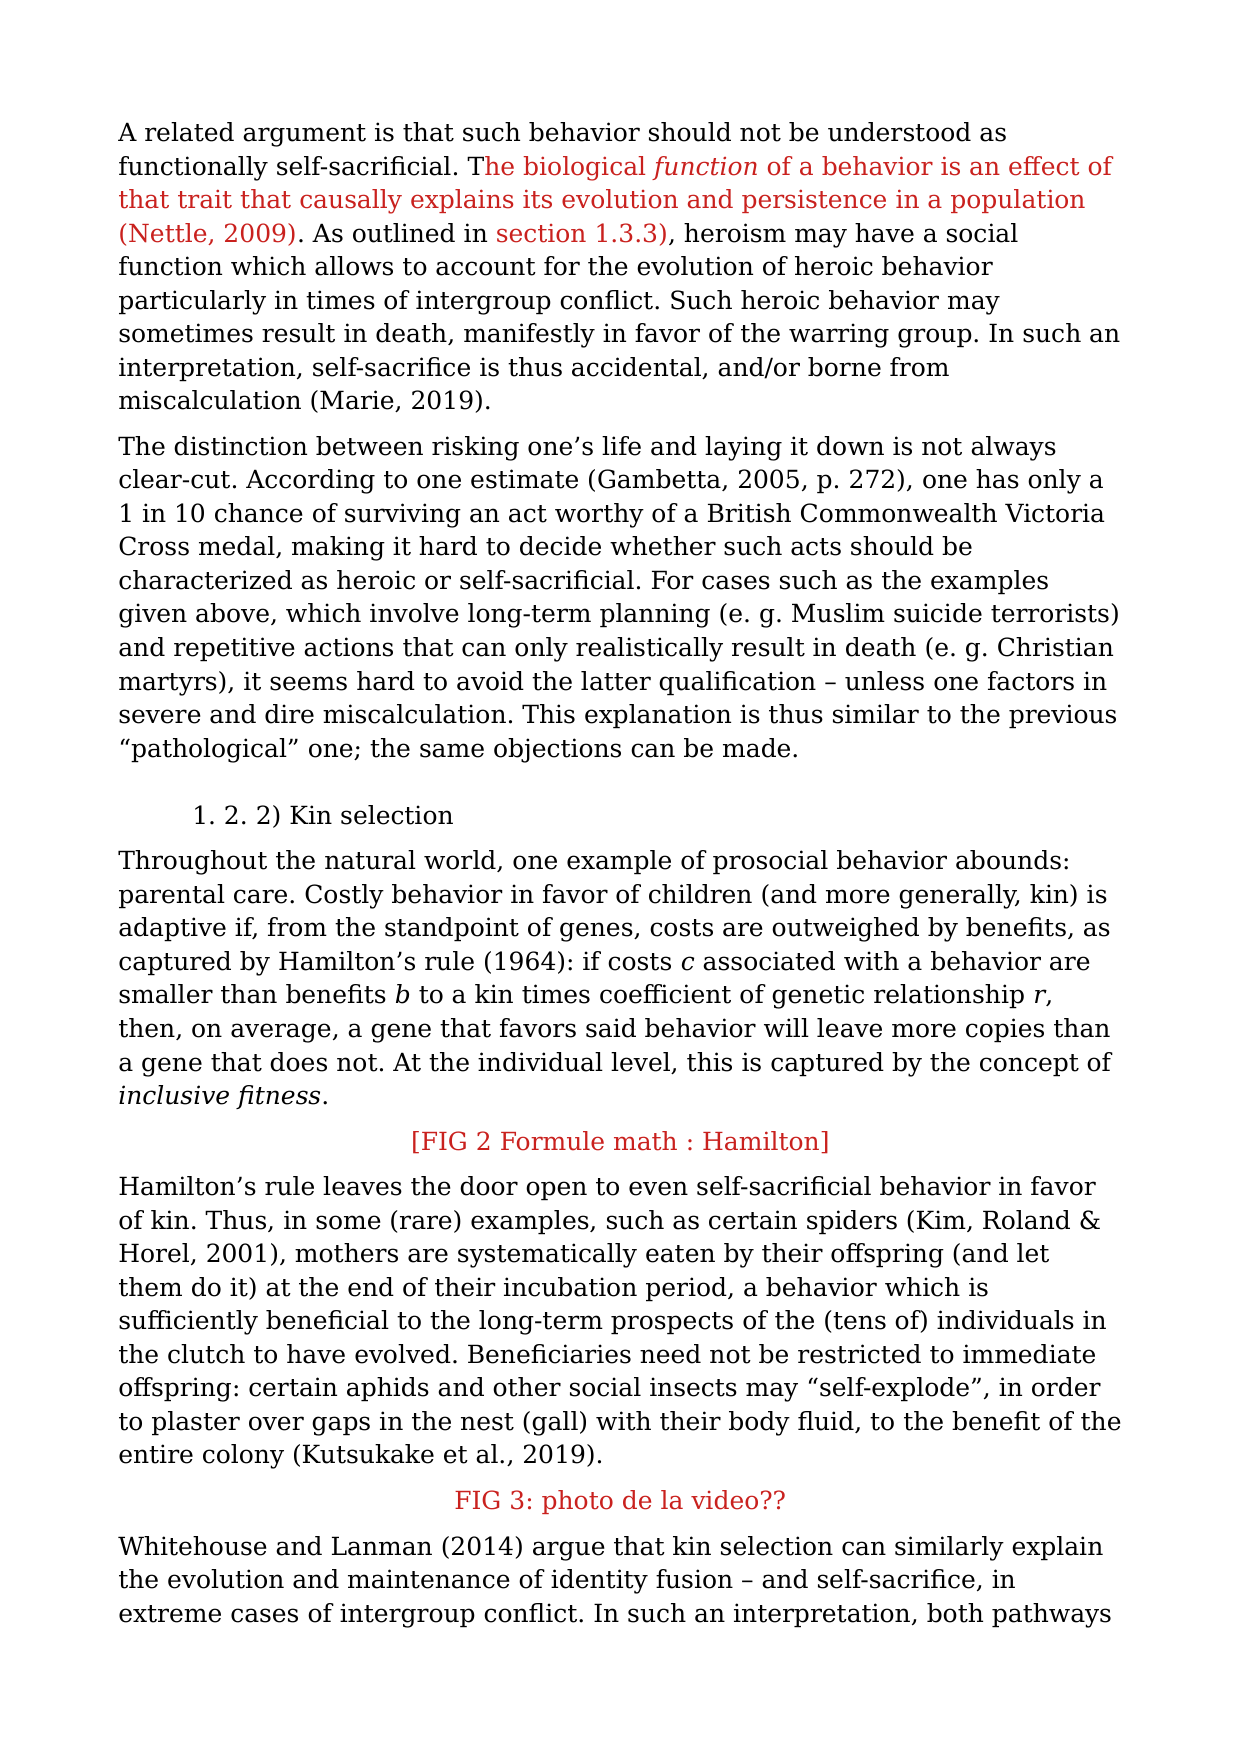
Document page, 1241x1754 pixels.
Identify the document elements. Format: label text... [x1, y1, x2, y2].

text Whitehouse and Lanman (2014) argue that kin selection can similarly explain the evolution and maintenance of identity fusion – and self-sacrifice, in extreme cases of intergroup conflict. In such an interpretation, both pathways [118, 1532, 1122, 1628]
text A related argument is that such behavior should not be understood as functionally self-sacrificial. The biological function of a behavior is an effect of that trait that causally explains its evolution and persistence in a population (Nettle, 2009). As outlined in section 1.3.3), heroism may have a social function which allows to account for the evolution of heroic behavior particularly in times of intergroup conflict. Such heroic behavior may sometimes result in death, manifestly in favor of the warring group. In such an interpretation, self-sacrifice is thus accidental, and/or borne from miscalculation (Marie, 2019). [118, 118, 1122, 416]
text Hamilton’s rule leaves the door open to even self-sacrificial behavior in favor of kin. Thus, in some (rare) examples, such as certain spiders (Kim, Roland & Horel, 2001), mothers are systematically eaten by their offspring (and let them do it) at the end of their incubation period, a behavior which is sufficiently beneficial to the long-term prospects of the (tens of) individuals in the clutch to have evolved. Beneficiaries need not be restricted to immediate offspring: certain aphids and other social insects may “self-explode”, in order to plaster over gaps in the nest (gall) with their body fluid, to the benefit of the entire colony (Kutsukake et al., 2019). [118, 1172, 1122, 1470]
text [FIG 2 Formule math : Hamilton] [118, 1127, 1122, 1156]
text FIG 3: photo de la video?? [118, 1486, 1122, 1515]
text The distinction between risking one’s life and laying it down is not always clear-cut. According to one estimate (Gambetta, 2005, p. 272), one has only a 1 in 10 chance of surviving an act worthy of a British Commonwealth Victoria Cross medal, making it hard to decide whether such acts should be characterized as heroic or self-sacrificial. For cases such as the examples given above, which involve long-term planning (e. g. Muslim suicide terrorists) and repetitive actions that can only realistically result in death (e. g. Christian martyrs), it seems hard to avoid the latter qualification – unless one factors in severe and dire miscalculation. This explanation is thus similar to the previous “pathological” one; the same objections can be made. 1. 2. 2) Kin selection [118, 432, 1122, 830]
text Throughout the natural world, one example of prosocial behavior abounds: parental care. Costly behavior in favor of children (and more generally, kin) is adaptive if, from the standpoint of genes, costs are outweighed by benefits, as captured by Hamilton’s rule (1964): if costs c associated with a behavior are smaller than benefits b to a kin times coefficient of genetic relationship r, then, on average, a gene that favors said behavior will leave more copies than a gene that does not. At the individual level, this is captured by the concept of inclusive fitness. [118, 846, 1122, 1110]
